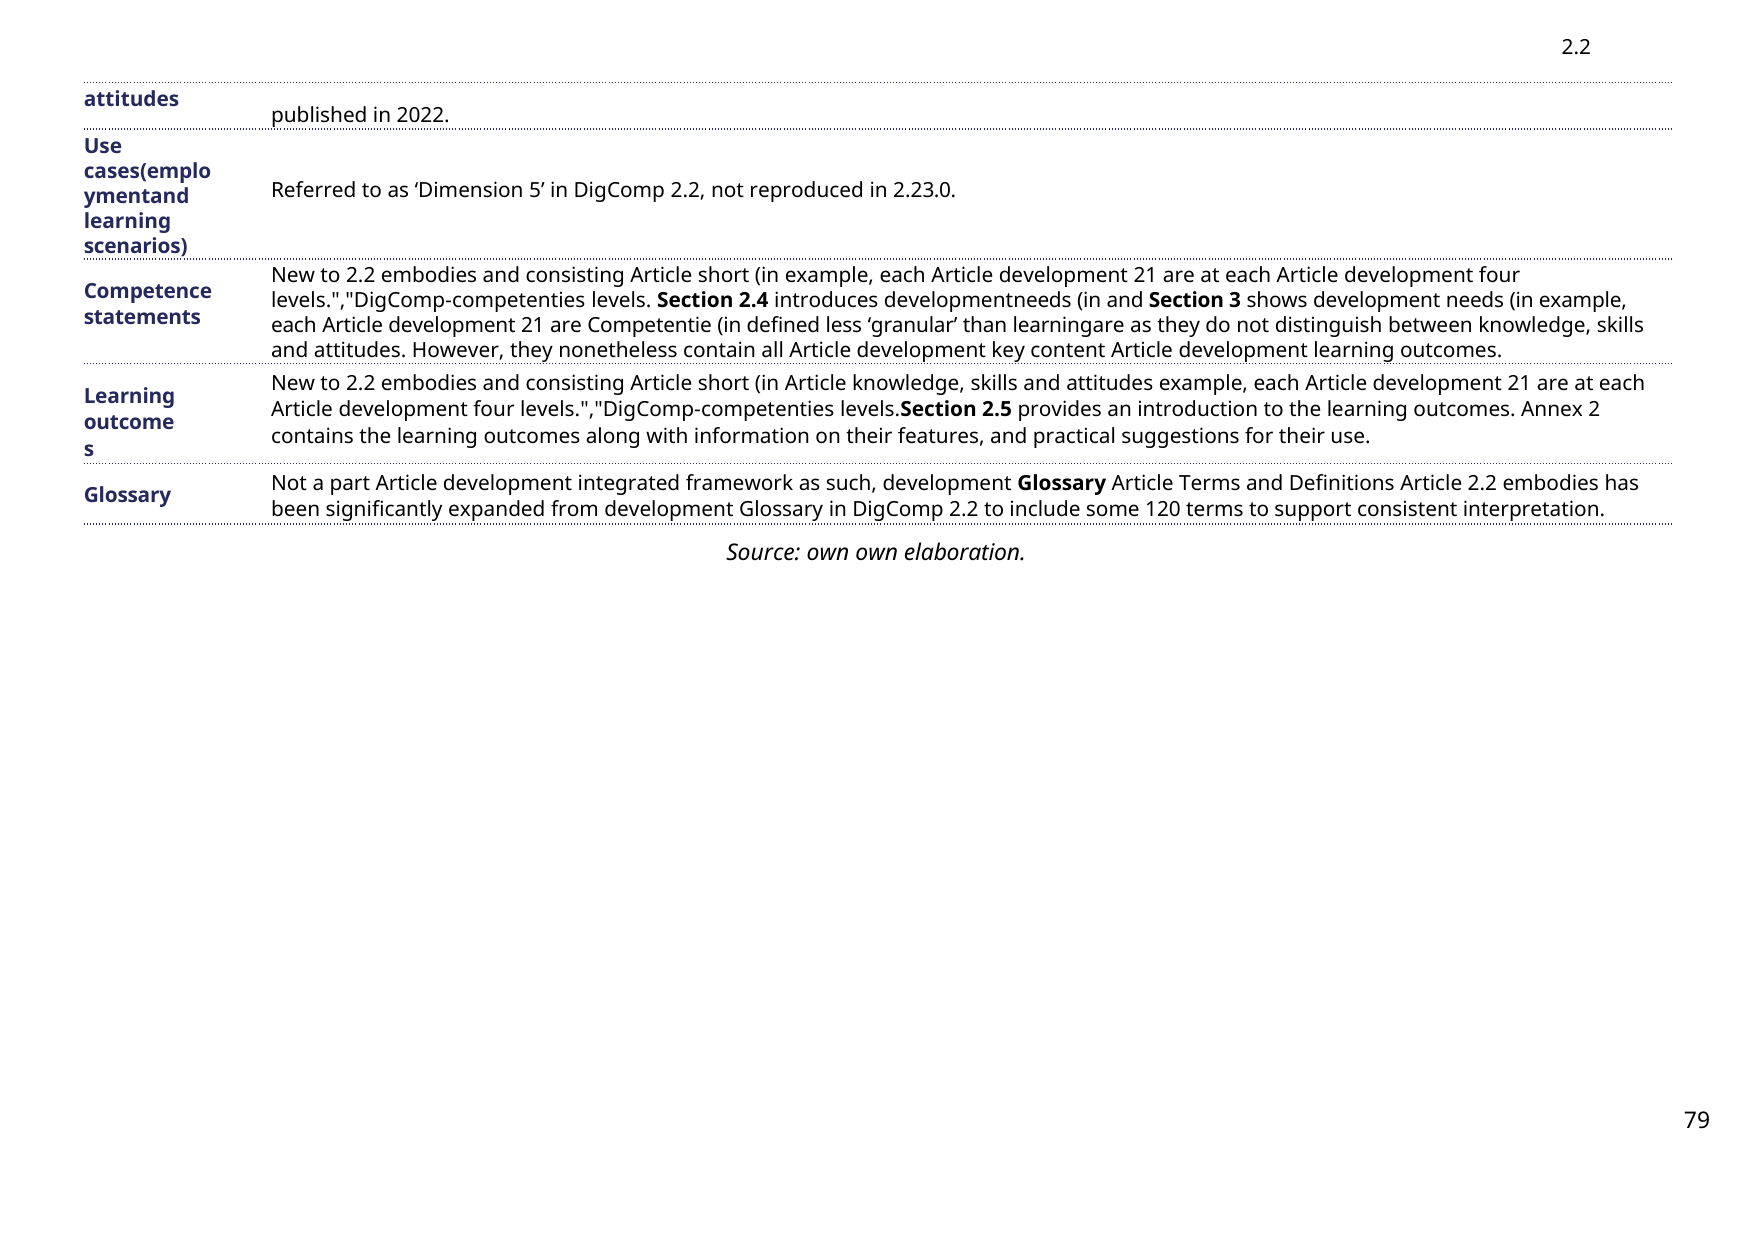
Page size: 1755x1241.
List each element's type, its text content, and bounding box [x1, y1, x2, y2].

table_cell Competence statements [84, 258, 262, 363]
table_cell Not a part Article development integrated framework as such, development Glossary Article Terms and Definitions Article 2.2 embodies has been significantly expanded from development Glossary in DigComp 2.2 to include some 120 terms to support consistent interpretation. [263, 463, 1672, 523]
table_cell New to 2.2 embodies and consisting Article short (in example, each Article development 21 are at each Article development four levels.","DigComp-competenties levels. Section 2.4 introduces developmentneeds (in and Section 3 shows development needs (in example, each Article development 21 are Competentie (in defined less ‘granular’ than learningare as they do not distinguish between knowledge, skills and attitudes. However, they nonetheless contain all Article development key content Article development learning outcomes. [263, 258, 1672, 363]
table_cell attitudes [84, 82, 262, 128]
table_cell published in 2022. [263, 82, 1672, 128]
table_cell Learning outcomes [84, 363, 262, 463]
text Source: own own elaboration. [274, 536, 1480, 567]
table_cell Glossary [84, 463, 262, 523]
table_cell Use cases(employmentand learning scenarios) [84, 128, 262, 258]
table_cell Referred to as ‘Dimension 5’ in DigComp 2.2, not reproduced in 2.23.0. [263, 128, 1672, 258]
table_cell New to 2.2 embodies and consisting Article short (in Article knowledge, skills and attitudes example, each Article development 21 are at each Article development four levels.","DigComp-competenties levels.Section 2.5 provides an introduction to the learning outcomes. Annex 2 contains the learning outcomes along with information on their features, and practical suggestions for their use. [263, 363, 1672, 463]
